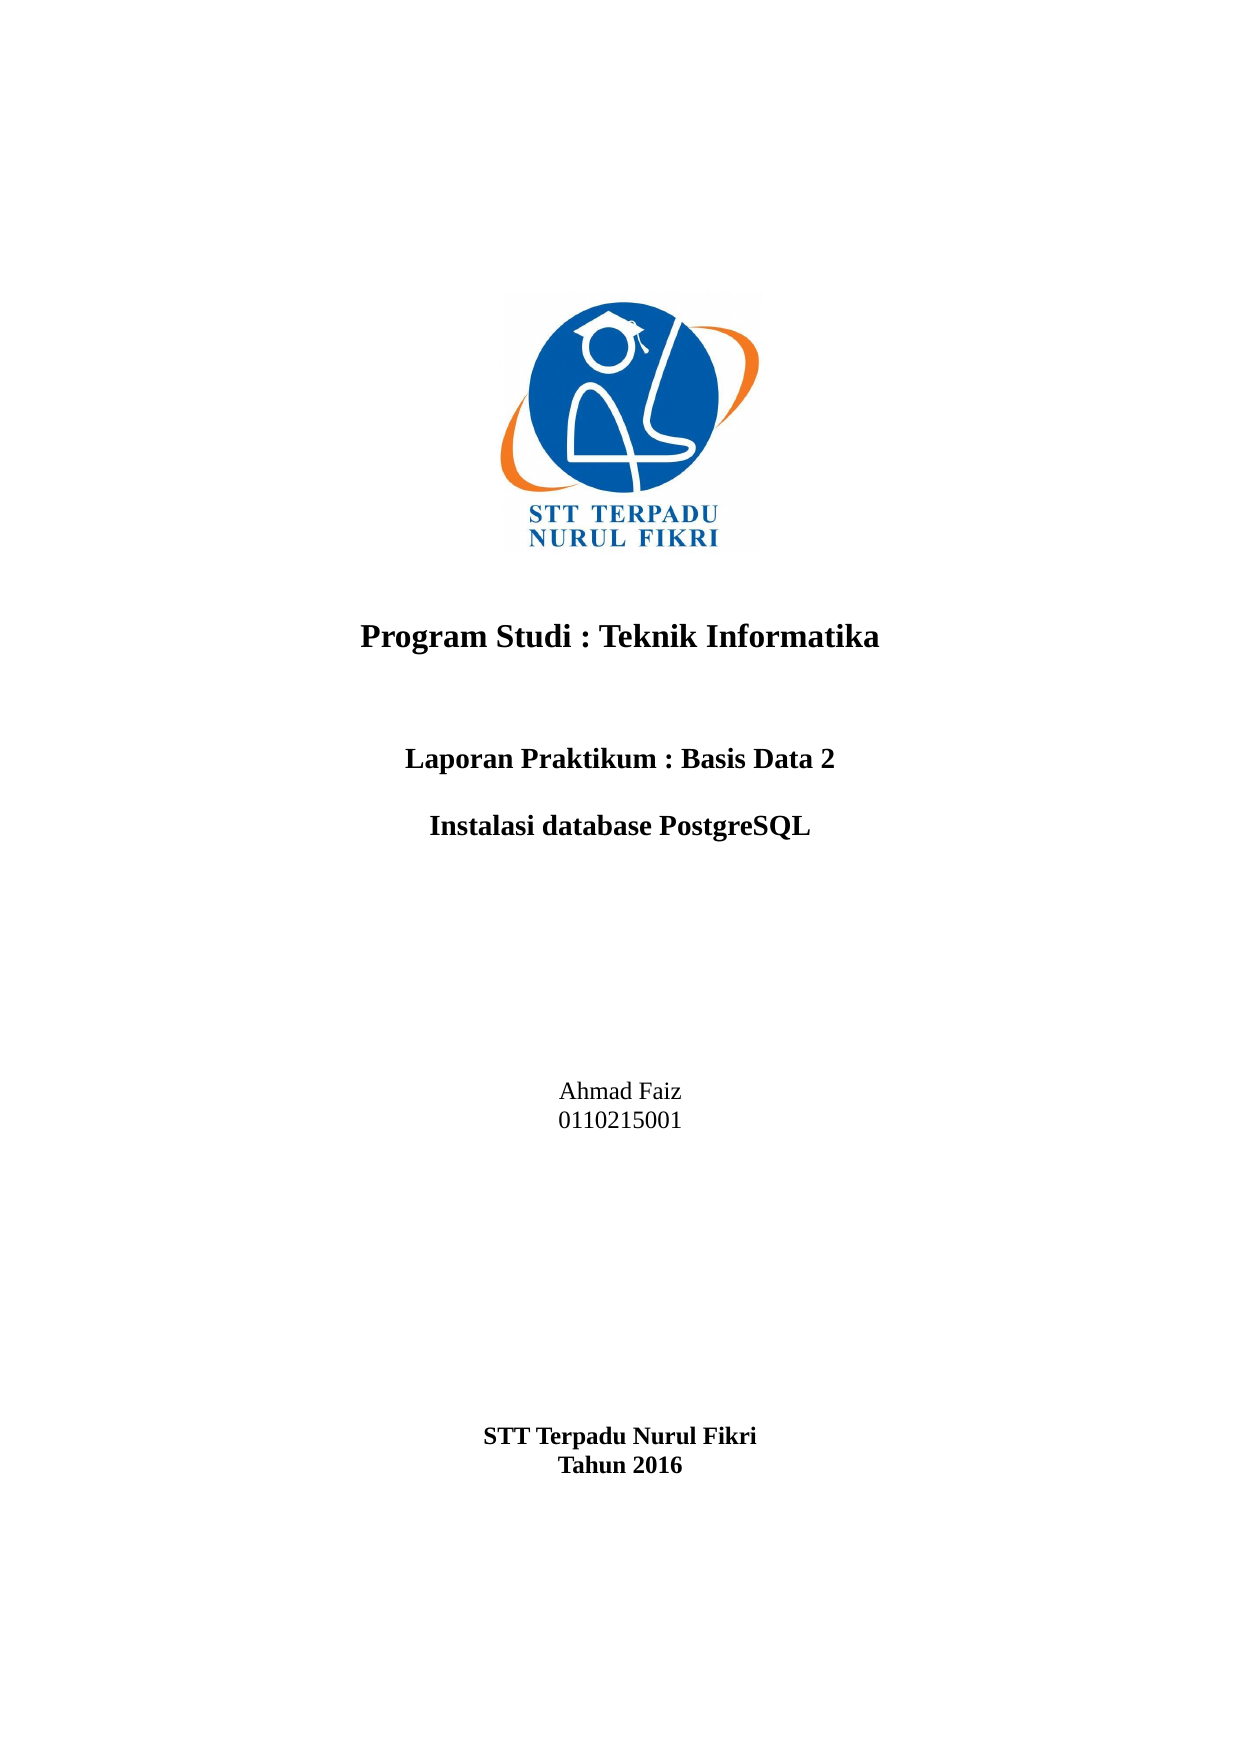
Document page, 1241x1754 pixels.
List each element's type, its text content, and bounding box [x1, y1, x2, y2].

text Laporan Praktikum : Basis Data 2 [118, 741, 1122, 774]
text Instalasi database PostgreSQL [118, 808, 1122, 842]
picture [498, 292, 762, 554]
text Tahun 2016 [118, 1450, 1122, 1479]
text STT Terpadu Nurul Fikri [118, 1421, 1122, 1450]
text Ahmad Faiz [118, 1076, 1122, 1105]
text 0110215001 [118, 1105, 1122, 1134]
text Program Studi : Teknik Informatika [118, 616, 1122, 655]
